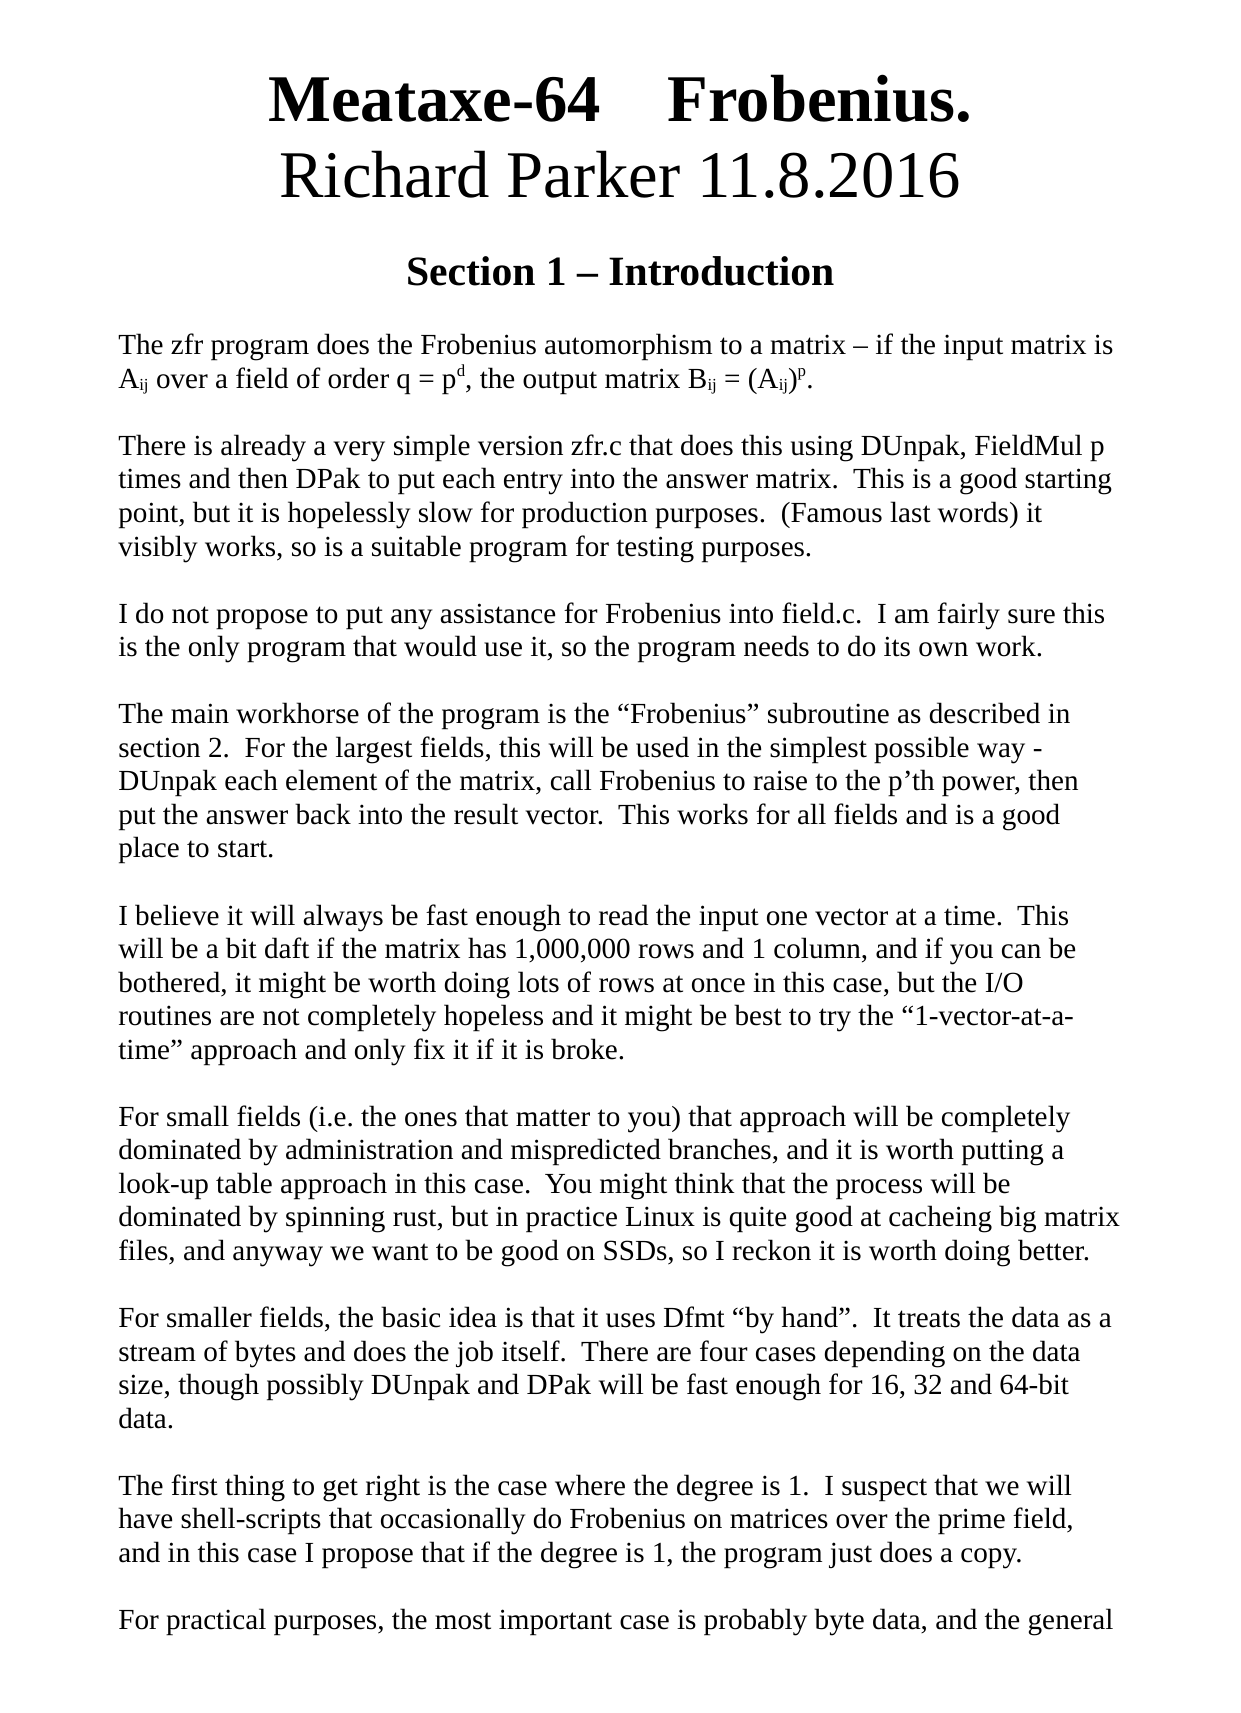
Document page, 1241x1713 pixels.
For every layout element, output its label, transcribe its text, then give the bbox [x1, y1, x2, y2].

text Meataxe-64 Frobenius. [118, 59, 1122, 136]
text Section 1 – Introduction [118, 246, 1122, 294]
text The main workhorse of the program is the “Frobenius” subroutine as described in section 2. For the largest fields, this will be used in the simplest possible way - DUnpak each element of the matrix, call Frobenius to raise to the p’th power, then put the answer back into the result vector. This works for all fields and is a good place to start. [118, 696, 1122, 864]
text For smaller fields, the basic idea is that it uses Dfmt “by hand”. It treats the data as a stream of bytes and does the job itself. There are four cases depending on the data size, though possibly DUnpak and DPak will be fast enough for 16, 32 and 64-bit data. [118, 1300, 1122, 1434]
text I do not propose to put any assistance for Frobenius into field.c. I am fairly sure this is the only program that would use it, so the program needs to do its own work. [118, 596, 1122, 663]
text I believe it will always be fast enough to read the input one vector at a time. This will be a bit daft if the matrix has 1,000,000 rows and 1 column, and if you can be bothered, it might be worth doing lots of rows at once in this case, but the I/O routines are not completely hopeless and it might be best to try the “1-vector-at-a-time” approach and only fix it if it is broke. [118, 898, 1122, 1065]
text The first thing to get right is the case where the degree is 1. I suspect that we will have shell-scripts that occasionally do Frobenius on matrices over the prime field, and in this case I propose that if the degree is 1, the program just does a copy. [118, 1468, 1122, 1568]
text Richard Parker 11.8.2016 [118, 136, 1122, 212]
text The zfr program does the Frobenius automorphism to a matrix – if the input matrix is Aij over a field of order q = pd, the output matrix Bij = (Aij)p. [118, 327, 1122, 394]
text For small fields (i.e. the ones that matter to you) that approach will be completely dominated by administration and mispredicted branches, and it is worth putting a look-up table approach in this case. You might think that the process will be dominated by spinning rust, but in practice Linux is quite good at cacheing big matrix files, and anyway we want to be good on SSDs, so I reckon it is worth doing better. [118, 1099, 1122, 1267]
text For practical purposes, the most important case is probably byte data, and the general [118, 1602, 1122, 1636]
text There is already a very simple version zfr.c that does this using DUnpak, FieldMul p times and then DPak to put each entry into the answer matrix. This is a good starting point, but it is hopelessly slow for production purposes. (Famous last words) it visibly works, so is a suitable program for testing purposes. [118, 428, 1122, 562]
